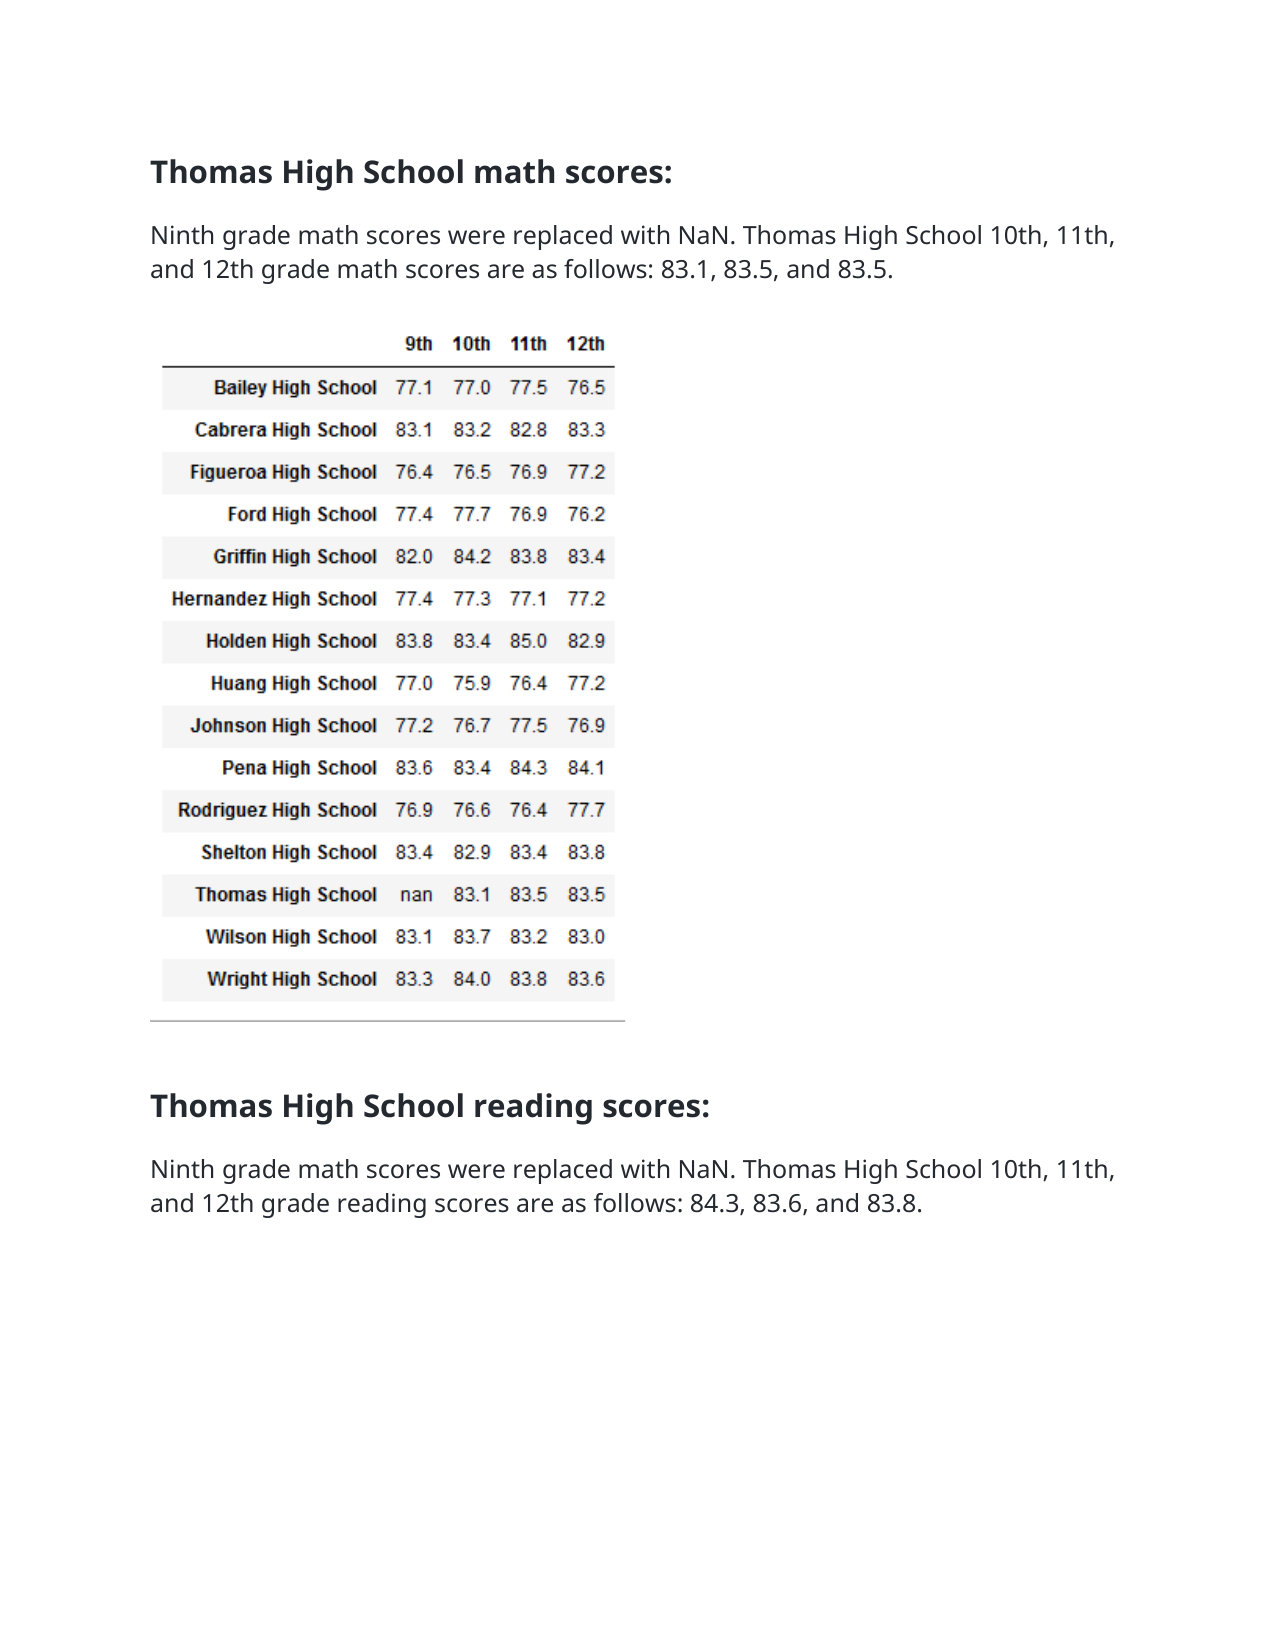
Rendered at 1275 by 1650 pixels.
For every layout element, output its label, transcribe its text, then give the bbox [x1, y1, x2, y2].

text Ninth grade math scores were replaced with NaN. Thomas High School 10th, 11th, and 12th grade math scores are as follows: 83.1, 83.5, and 83.5. [150, 218, 1125, 286]
text Ninth grade math scores were replaced with NaN. Thomas High School 10th, 11th, and 12th grade reading scores are as follows: 84.3, 83.6, and 83.8. [150, 1152, 1125, 1220]
subtitle Thomas High School math scores: [150, 150, 1125, 193]
subtitle Thomas High School reading scores: [150, 1084, 1125, 1127]
